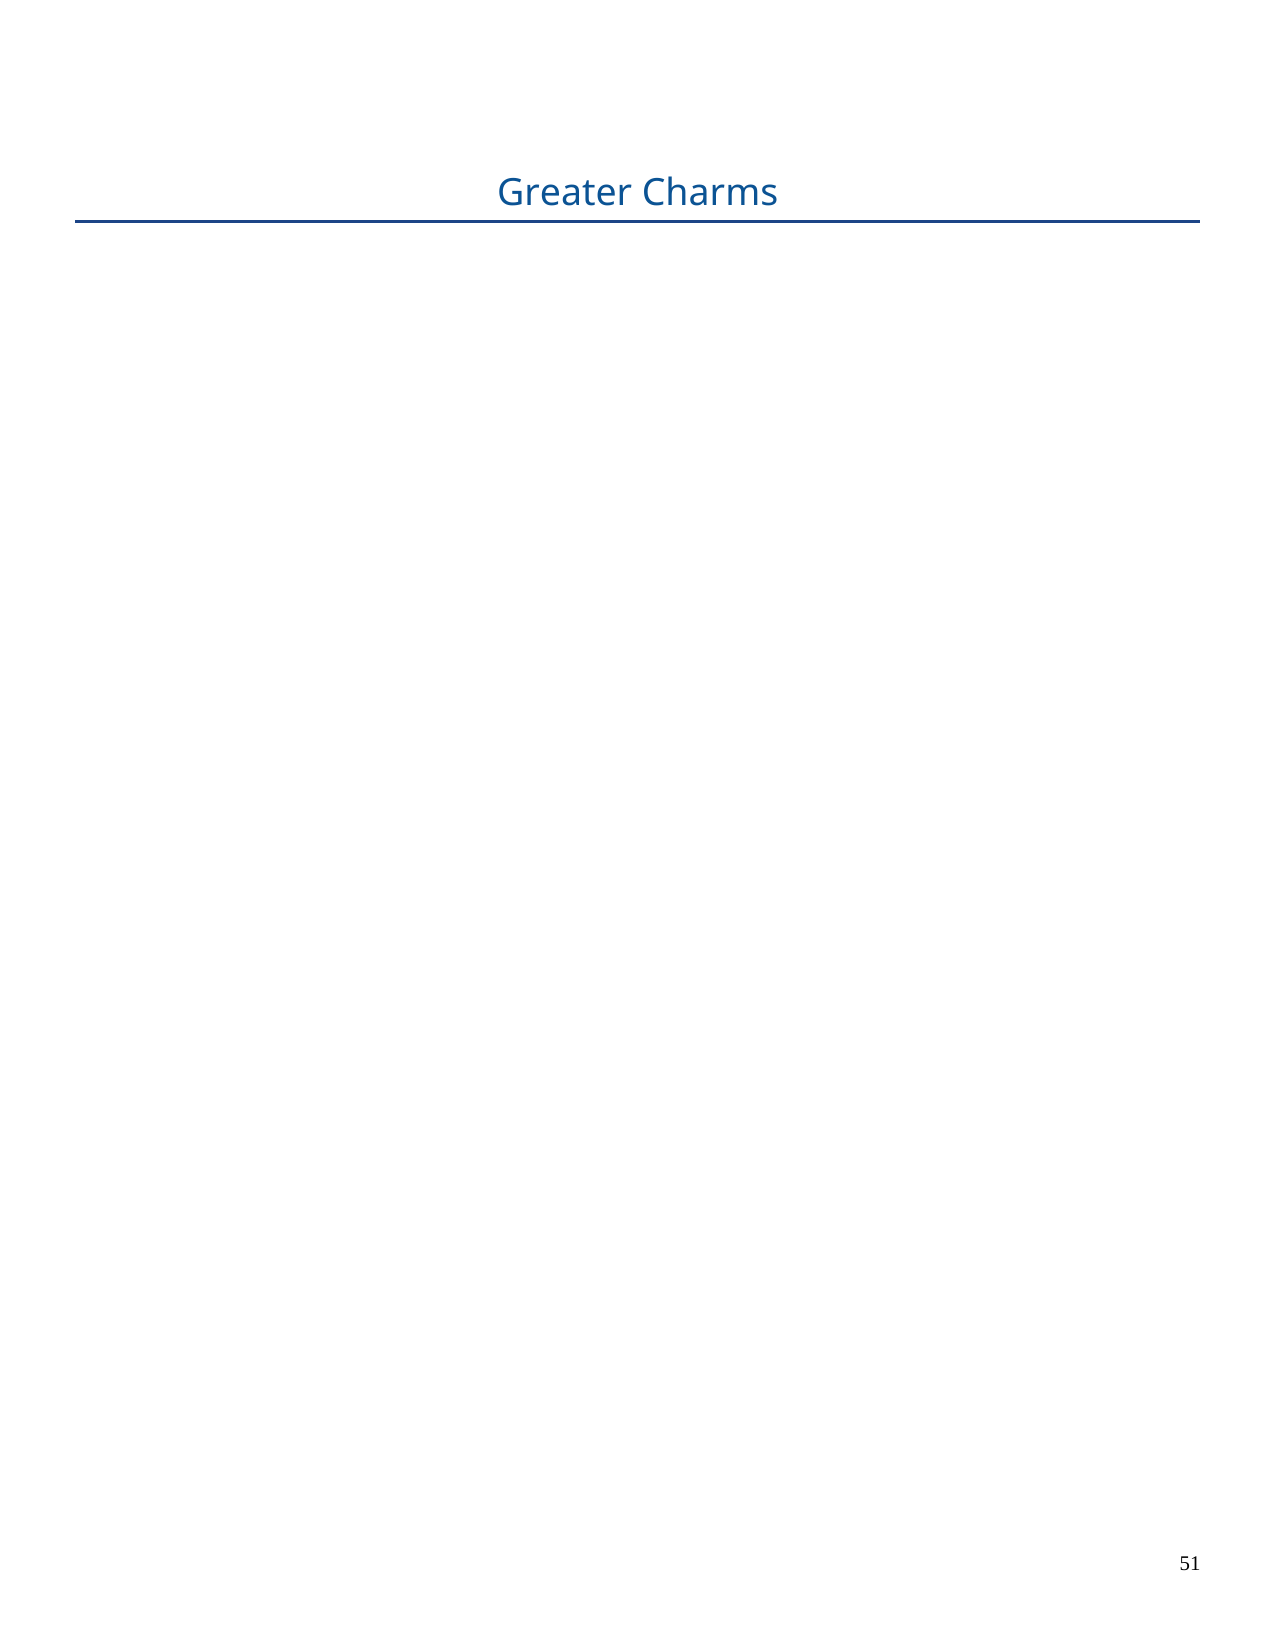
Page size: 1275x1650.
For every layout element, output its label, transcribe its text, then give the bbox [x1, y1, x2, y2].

text Greater Charms [75, 165, 1200, 220]
